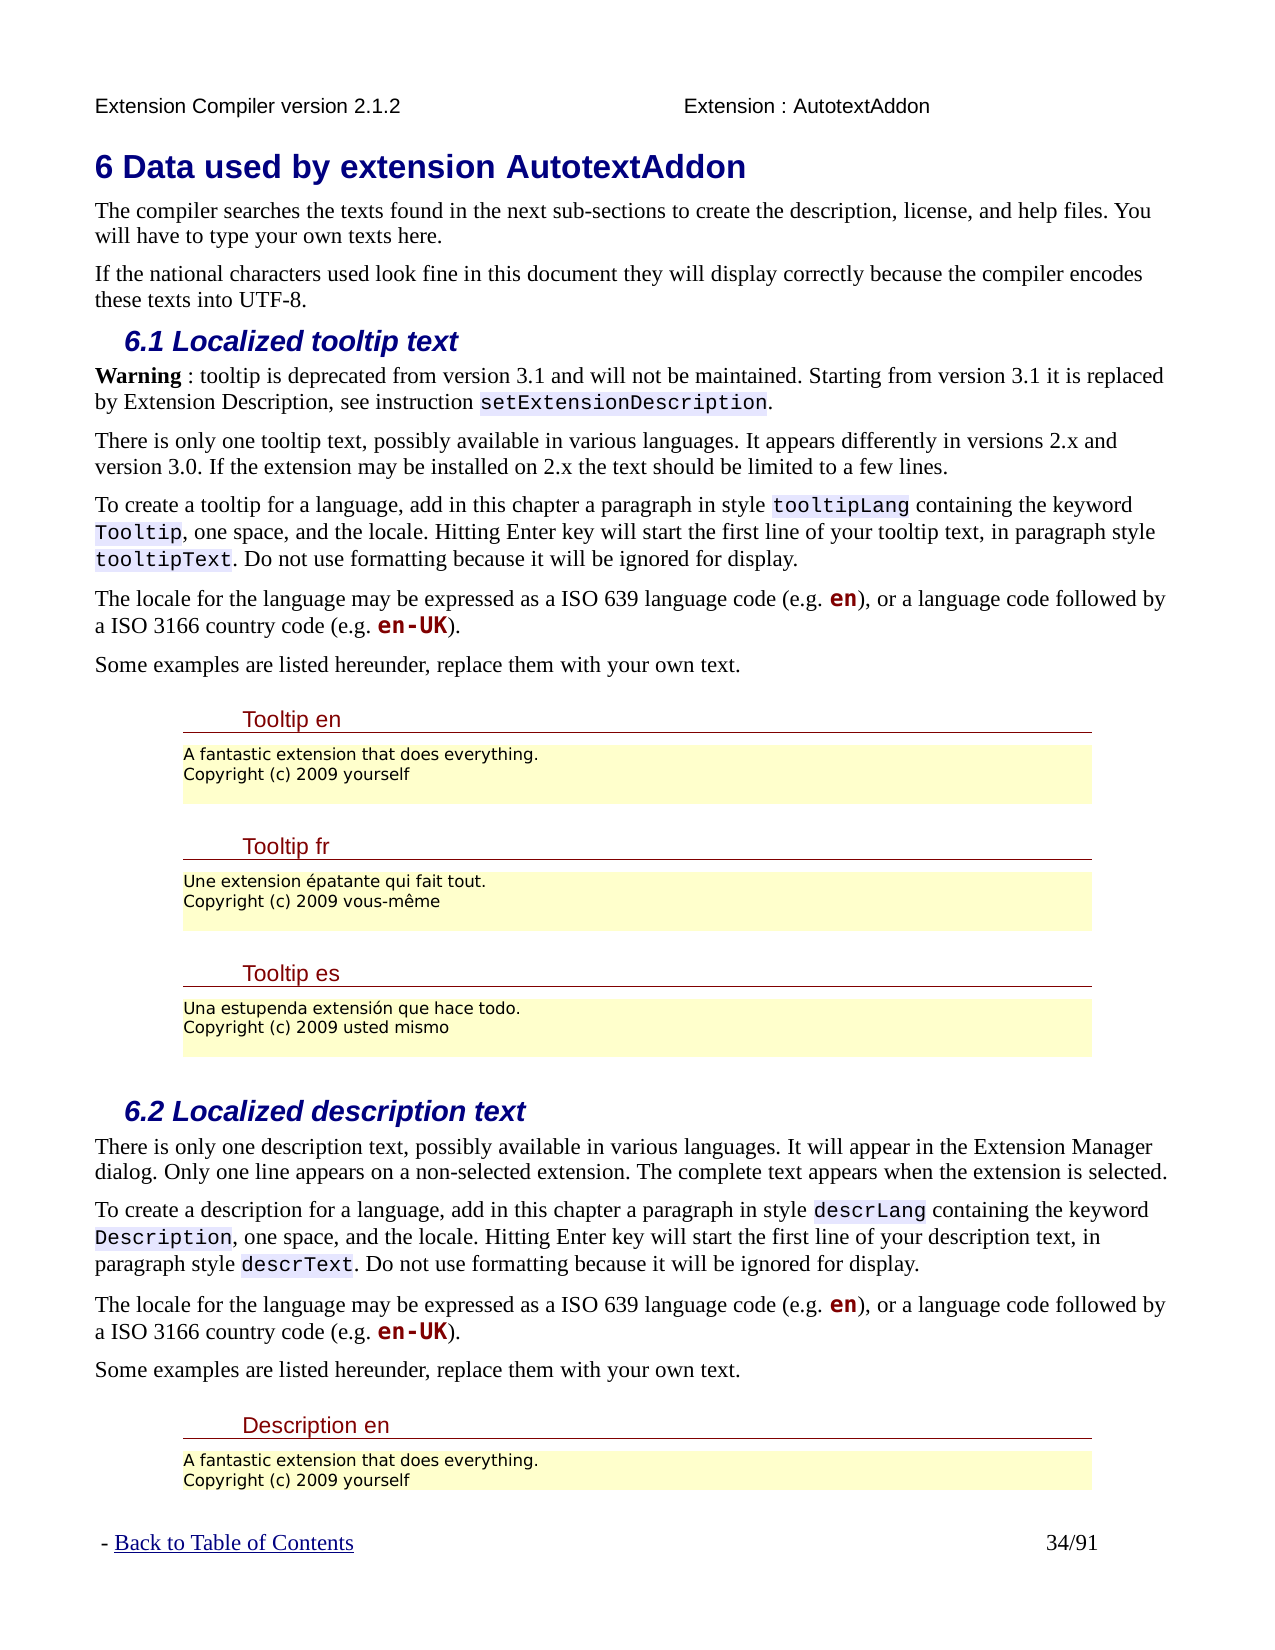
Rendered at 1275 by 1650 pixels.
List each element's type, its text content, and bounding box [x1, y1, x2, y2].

text A fantastic extension that does everything. [183, 745, 1092, 765]
text To create a description for a language, add in this chapter a paragraph in style descrLang containing the keyword Description, one space, and the locale. Hitting Enter key will start the first line of your description text, in paragraph style descrText. Do not use formatting because it will be ignored for display. [94, 1197, 1181, 1278]
text Tooltip en [183, 706, 1092, 732]
text Copyright (c) 2009 vous-même [183, 892, 1092, 911]
text Tooltip fr [183, 833, 1092, 859]
text Description en [183, 1412, 1092, 1438]
text Some examples are listed hereunder, replace them with your own text. [94, 651, 1181, 677]
text To create a tooltip for a language, add in this chapter a paragraph in style tooltipLang containing the keyword Tooltip, one space, and the locale. Hitting Enter key will start the first line of your tooltip text, in paragraph style tooltipText. Do not use formatting because it will be ignored for display. [94, 492, 1181, 572]
text Some examples are listed hereunder, replace them with your own text. [94, 1357, 1181, 1383]
text Warning : tooltip is deprecated from version 3.1 and will not be maintained. Starting from version 3.1 it is replaced by Extension Description, see instruction setExtensionDescription. [94, 363, 1181, 416]
text If the national characters used look fine in this document they will display correctly because the compiler encodes these texts into UTF-8. [94, 261, 1181, 312]
text Copyright (c) 2009 yourself [183, 1471, 1092, 1490]
text Una estupenda extensión que hace todo. [183, 999, 1092, 1018]
text There is only one description text, possibly available in various languages. It will appear in the Extension Manager dialog. Only one line appears on a non-selected extension. The complete text appears when the extension is selected. [94, 1134, 1181, 1185]
subtitle Data used by extension AutotextAddon [94, 147, 1181, 185]
text Copyright (c) 2009 yourself [183, 765, 1092, 784]
text The locale for the language may be expressed as a ISO 639 language code (e.g. en), or a language code followed by a ISO 3166 country code (e.g. en-UK). [94, 1291, 1181, 1345]
subtitle Localized tooltip text [124, 324, 1181, 357]
text The locale for the language may be expressed as a ISO 639 language code (e.g. en), or a language code followed by a ISO 3166 country code (e.g. en-UK). [94, 585, 1181, 639]
text There is only one tooltip text, possibly available in various languages. It appears differently in versions 2.x and version 3.0. If the extension may be installed on 2.x the text should be limited to a few lines. [94, 428, 1181, 479]
text Une extension épatante qui fait tout. [183, 872, 1092, 892]
text Copyright (c) 2009 usted mismo [183, 1018, 1092, 1038]
subtitle Localized description text [124, 1095, 1181, 1128]
text Tooltip es [183, 960, 1092, 986]
text A fantastic extension that does everything. [183, 1451, 1092, 1471]
text The compiler searches the texts found in the next sub-sections to create the description, license, and help files. You will have to type your own texts here. [94, 197, 1181, 248]
